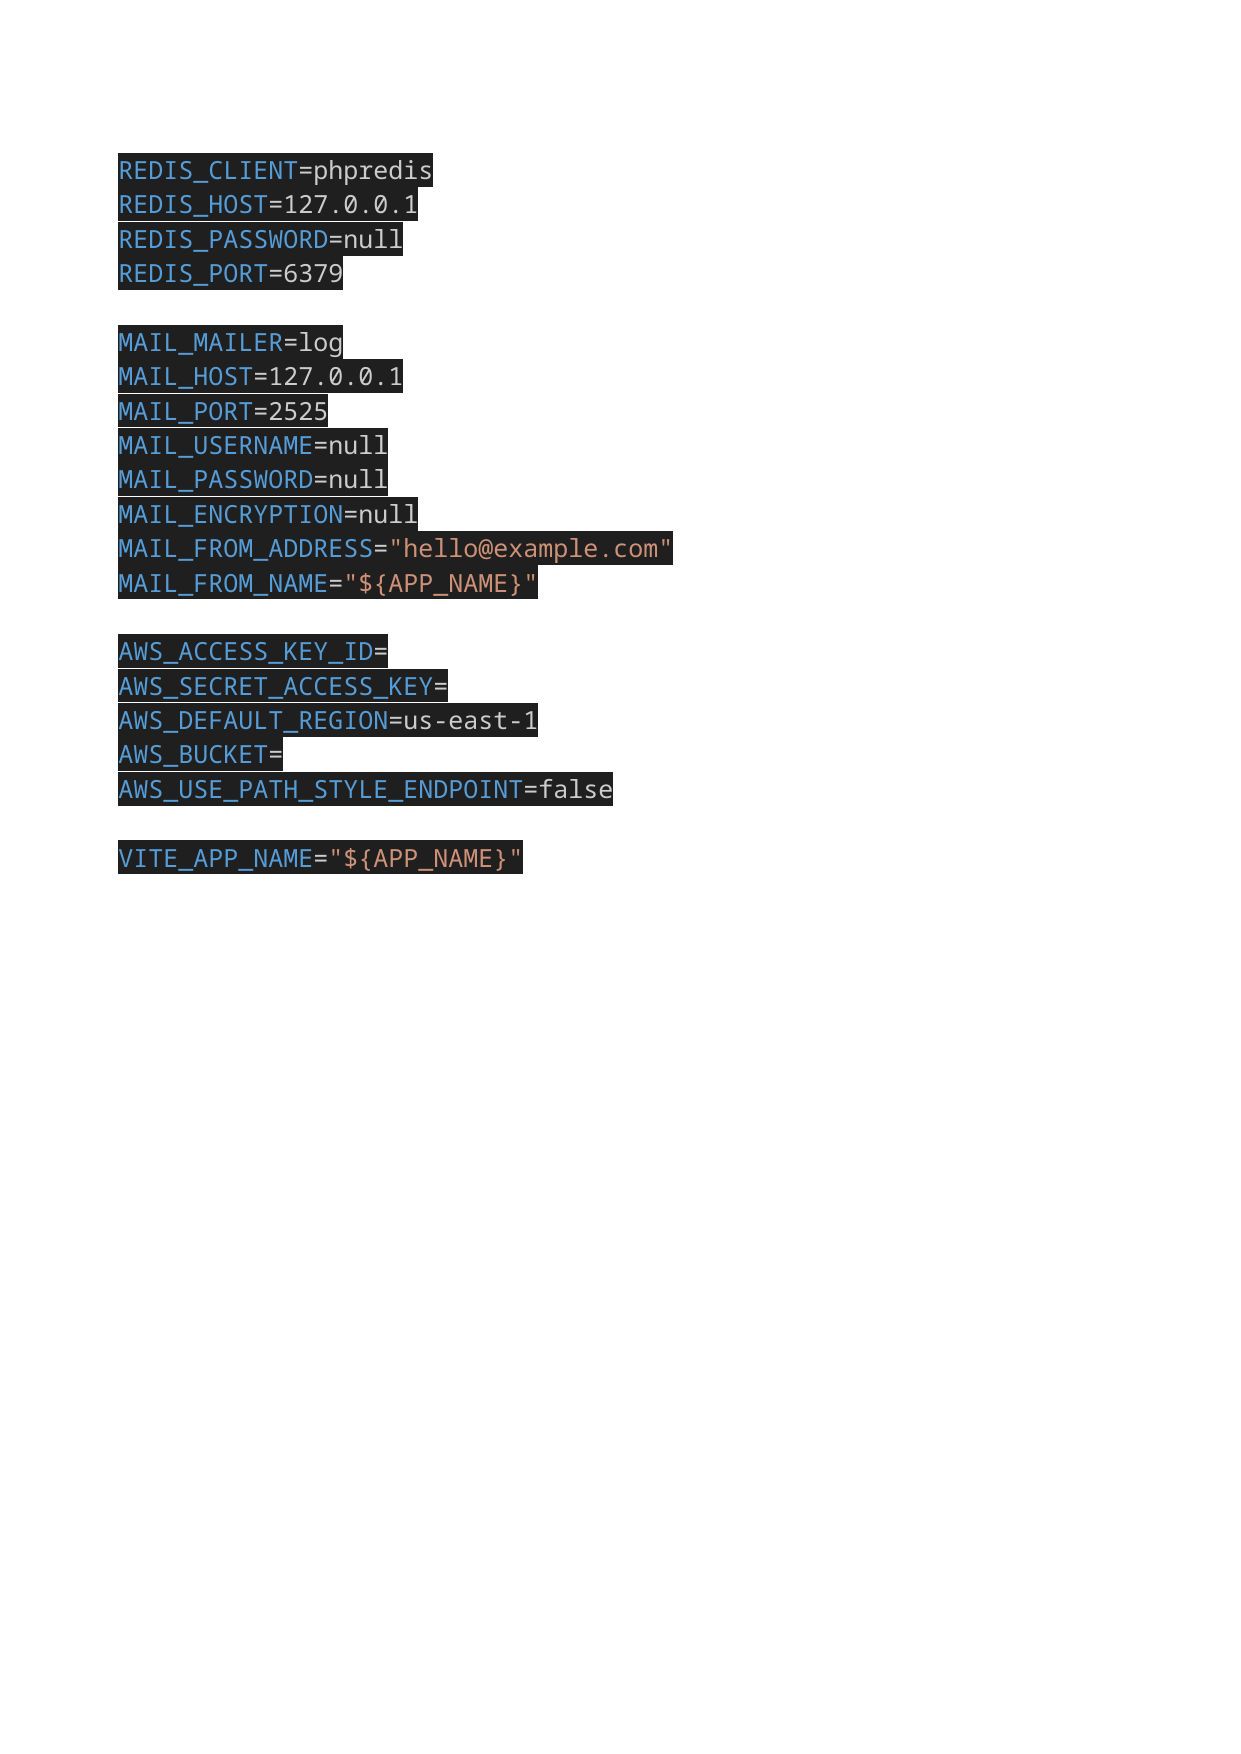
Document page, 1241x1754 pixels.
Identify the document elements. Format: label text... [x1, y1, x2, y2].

text AWS_SECRET_ACCESS_KEY= [118, 668, 1122, 702]
text AWS_BUCKET= [118, 737, 1122, 771]
text REDIS_PORT=6379 [118, 256, 1122, 290]
text MAIL_ENCRYPTION=null [118, 496, 1122, 531]
text MAIL_HOST=127.0.0.1 [118, 359, 1122, 393]
text REDIS_CLIENT=phpredis [118, 152, 1122, 187]
text REDIS_PASSWORD=null [118, 221, 1122, 256]
text MAIL_MAILER=log [118, 324, 1122, 359]
text MAIL_PORT=2525 [118, 393, 1122, 427]
text MAIL_PASSWORD=null [118, 462, 1122, 496]
text VITE_APP_NAME="${APP_NAME}" [118, 840, 1122, 874]
text MAIL_FROM_ADDRESS="hello@example.com" [118, 531, 1122, 565]
text MAIL_FROM_NAME="${APP_NAME}" [118, 565, 1122, 599]
text MAIL_USERNAME=null [118, 427, 1122, 462]
text AWS_ACCESS_KEY_ID= [118, 634, 1122, 668]
text AWS_USE_PATH_STYLE_ENDPOINT=false [118, 771, 1122, 806]
text REDIS_HOST=127.0.0.1 [118, 187, 1122, 221]
text AWS_DEFAULT_REGION=us-east-1 [118, 702, 1122, 737]
